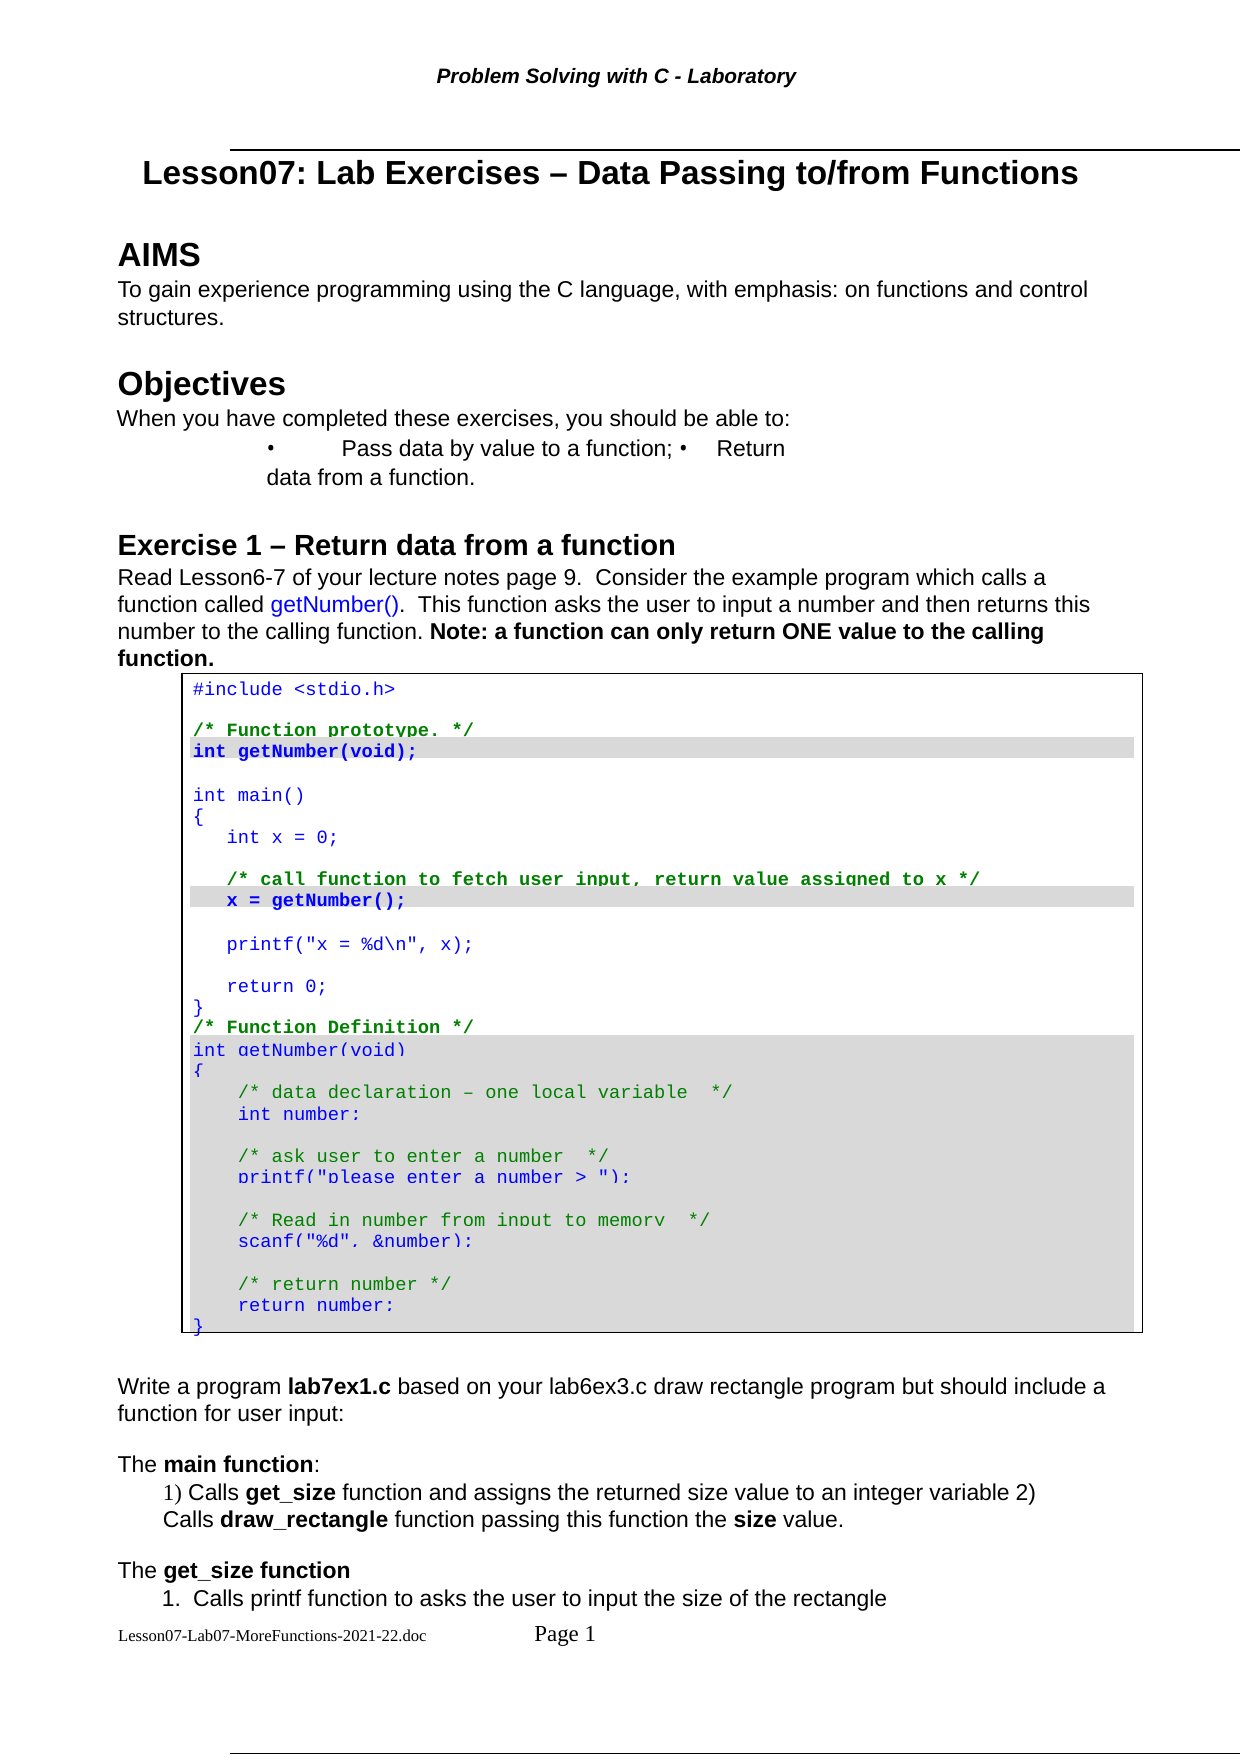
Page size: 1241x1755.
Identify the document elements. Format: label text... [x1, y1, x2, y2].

subtitle Exercise 1 – Return data from a function [117, 528, 1114, 561]
text Lesson07: Lab Exercises – Data Passing to/from Functions [118, 122, 1088, 192]
text To gain experience programming using the C language, with emphasis: on functions and control structures. [117, 276, 1114, 330]
text The main function: [117, 1451, 1114, 1477]
text AIMS [117, 235, 1114, 274]
text Read Lesson6-7 of your lecture notes page 9. Consider the example program which calls a function called getNumber(). This function asks the user to input a number and then returns this number to the calling function. Note: a function can only return ONE value to the calling function. [117, 564, 1114, 671]
text Objectives [117, 364, 1114, 402]
text 1) Calls get_size function and assigns the returned size value to an integer variable 2) Calls draw_rectangle function passing this function the size value. [163, 1479, 1041, 1532]
subtitle The get_size function [117, 1557, 1114, 1583]
text When you have completed these exercises, you should be able to: • Pass data by value to a function; • Return data from a function. [116, 405, 792, 491]
text Write a program lab7ex1.c based on your lab6ex3.c draw rectangle program but should include a function for user input: [117, 1373, 1114, 1427]
list Calls printf function to asks the user to input the size of the rectangle [162, 1585, 1039, 1612]
